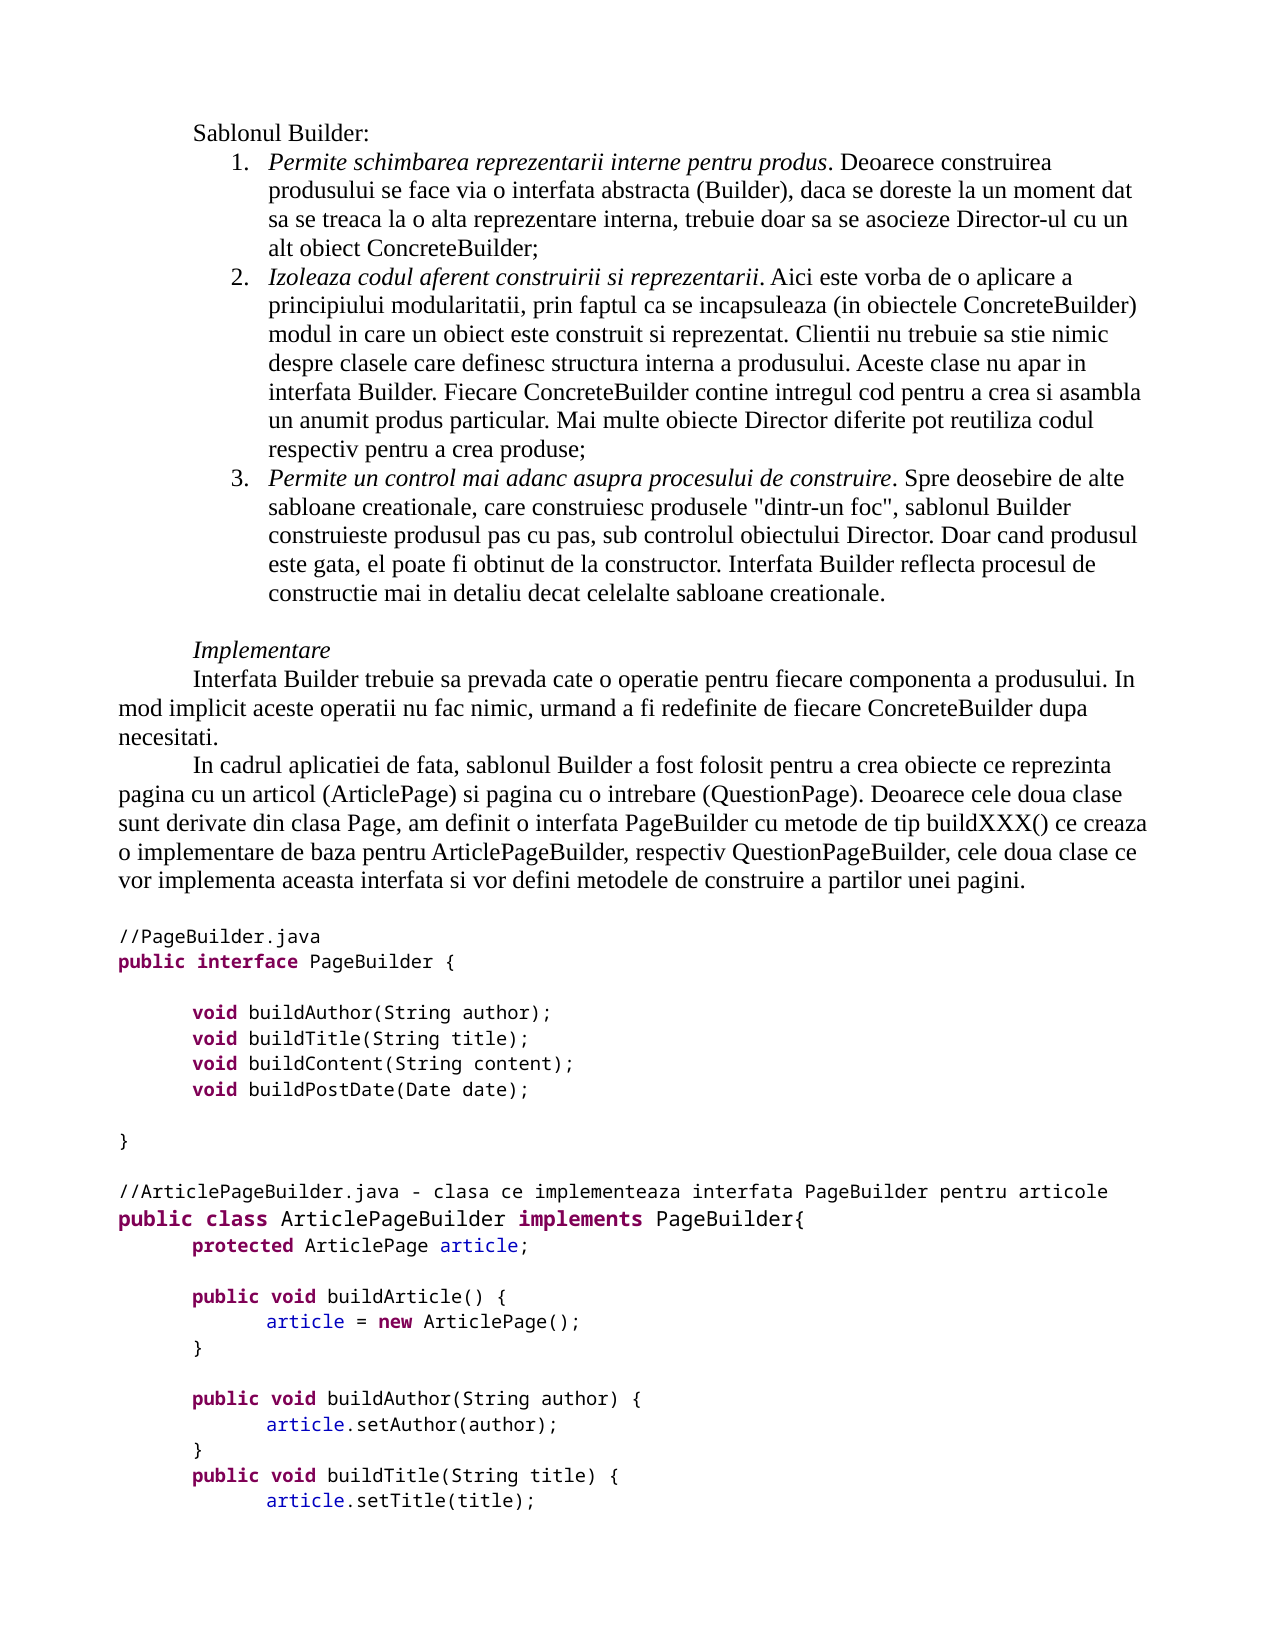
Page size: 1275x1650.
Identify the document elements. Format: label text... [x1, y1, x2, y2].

text } [118, 1127, 1157, 1153]
text article.setTitle(title); [118, 1487, 1157, 1513]
text void buildContent(String content); [118, 1051, 1157, 1076]
text article.setAuthor(author); [118, 1411, 1157, 1436]
list Permite schimbarea reprezentarii interne pentru produs. Deoarece construirea produsului se face via o interfata abstracta (Builder), daca se doreste la un moment dat sa se treaca la o alta reprezentare interna, trebuie doar sa se asocieze Director-ul cu un alt obiect ConcreteBuilder; [231, 147, 1157, 262]
text Sablonul Builder: [118, 118, 1157, 147]
text //ArticlePageBuilder.java - clasa ce implementeaza interfata PageBuilder pentru articole [118, 1178, 1157, 1204]
text //PageBuilder.java [118, 923, 1157, 949]
text article = new ArticlePage(); [118, 1309, 1157, 1334]
text Implementare [118, 636, 1157, 664]
text } [118, 1436, 1157, 1462]
text } [118, 1334, 1157, 1360]
text public void buildAuthor(String author) { [118, 1385, 1157, 1411]
list Izoleaza codul aferent construirii si reprezentarii. Aici este vorba de o aplicare a principiului modularitatii, prin faptul ca se incapsuleaza (in obiectele ConcreteBuilder) modul in care un obiect este construit si reprezentat. Clientii nu trebuie sa stie nimic despre clasele care definesc structura interna a produsului. Aceste clase nu apar in interfata Builder. Fiecare ConcreteBuilder contine intregul cod pentru a crea si asambla un anumit produs particular. Mai multe obiecte Director diferite pot reutiliza codul respectiv pentru a crea produse; [231, 262, 1157, 463]
text void buildTitle(String title); [118, 1025, 1157, 1051]
text void buildAuthor(String author); [118, 1000, 1157, 1025]
text In cadrul aplicatiei de fata, sablonul Builder a fost folosit pentru a crea obiecte ce reprezinta pagina cu un articol (ArticlePage) si pagina cu o intrebare (QuestionPage). Deoarece cele doua clase sunt derivate din clasa Page, am definit o interfata PageBuilder cu metode de tip buildXXX() ce creaza o implementare de baza pentru ArticlePageBuilder, respectiv QuestionPageBuilder, cele doua clase ce vor implementa aceasta interfata si vor defini metodele de construire a partilor unei pagini. [118, 751, 1157, 894]
text protected ArticlePage article; [118, 1232, 1157, 1258]
list Permite un control mai adanc asupra procesului de construire. Spre deosebire de alte sabloane creationale, care construiesc produsele "dintr-un foc", sablonul Builder construieste produsul pas cu pas, sub controlul obiectului Director. Doar cand produsul este gata, el poate fi obtinut de la constructor. Interfata Builder reflecta procesul de constructie mai in detaliu decat celelalte sabloane creationale. [231, 463, 1157, 607]
text public void buildTitle(String title) { [118, 1462, 1157, 1487]
text public void buildArticle() { [118, 1283, 1157, 1309]
text public interface PageBuilder { [118, 949, 1157, 974]
text void buildPostDate(Date date); [118, 1076, 1157, 1102]
text public class ArticlePageBuilder implements PageBuilder{ [118, 1204, 1157, 1232]
text Interfata Builder trebuie sa prevada cate o operatie pentru fiecare componenta a produsului. In mod implicit aceste operatii nu fac nimic, urmand a fi redefinite de fiecare ConcreteBuilder dupa necesitati. [118, 664, 1157, 751]
